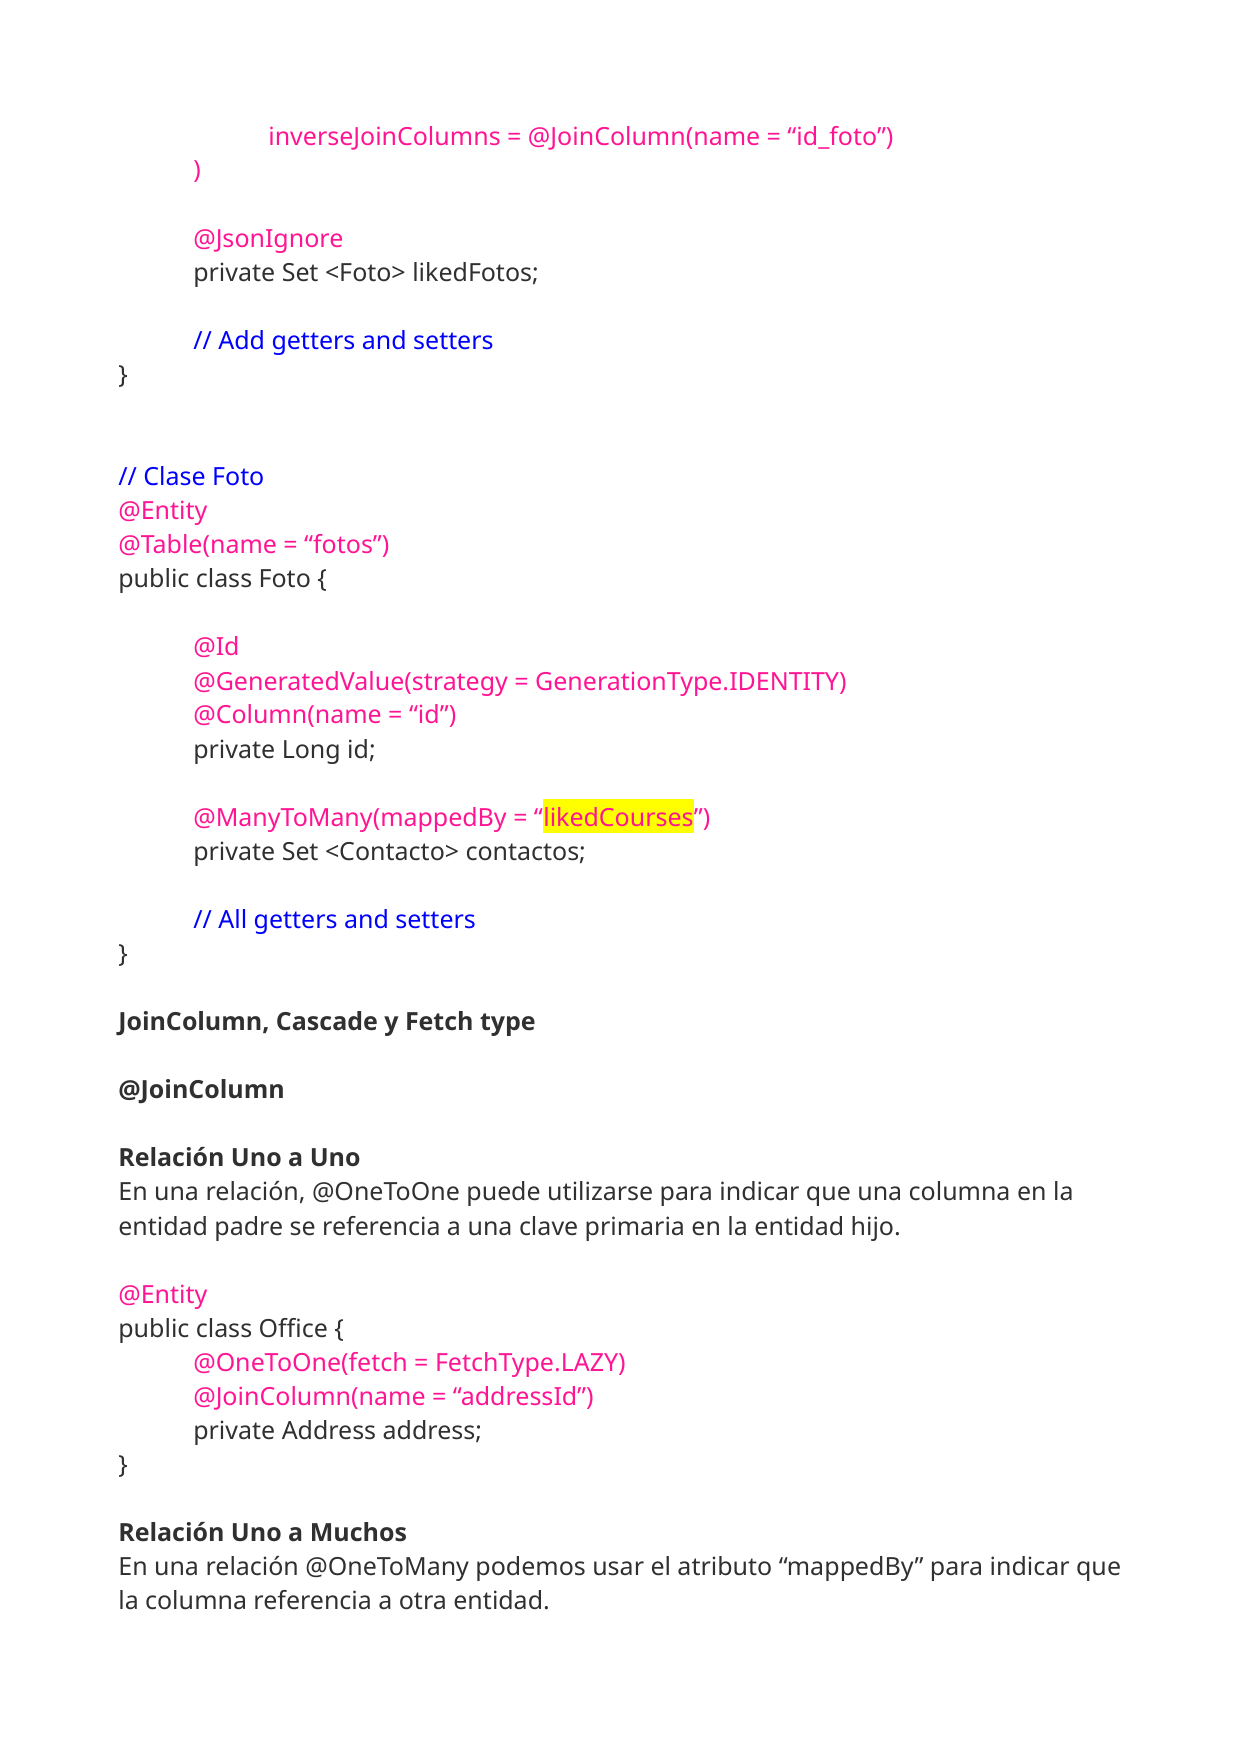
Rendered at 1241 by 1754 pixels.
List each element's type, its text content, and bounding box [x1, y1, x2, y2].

text } [118, 1447, 1122, 1481]
text @JsonIgnore [118, 220, 1122, 254]
text private Set <Contacto> contactos; [118, 833, 1122, 867]
text private Long id; [118, 731, 1122, 765]
text ) [118, 152, 1122, 186]
text // Add getters and setters [118, 322, 1122, 357]
text @Entity [118, 1276, 1122, 1310]
text @Id [118, 629, 1122, 663]
text @Table(name = “fotos”) [118, 527, 1122, 561]
text JoinColumn, Cascade y Fetch type [118, 1004, 1122, 1038]
text @JoinColumn(name = “addressId”) [118, 1378, 1122, 1412]
text En una relación, @OneToOne puede utilizarse para indicar que una columna en la entidad padre se referencia a una clave primaria en la entidad hijo. [118, 1174, 1122, 1242]
text @Column(name = “id”) [118, 697, 1122, 731]
text public class Foto { [118, 561, 1122, 595]
text @Entity [118, 493, 1122, 527]
text private Set <Foto> likedFotos; [118, 254, 1122, 288]
text En una relación @OneToMany podemos usar el atributo “mappedBy” para indicar que la columna referencia a otra entidad. [118, 1549, 1122, 1617]
text Relación Uno a Muchos [118, 1515, 1122, 1549]
text @GeneratedValue(strategy = GenerationType.IDENTITY) [118, 663, 1122, 697]
text Relación Uno a Uno [118, 1140, 1122, 1174]
text private Address address; [118, 1412, 1122, 1447]
text // Clase Foto [118, 459, 1122, 493]
text @JoinColumn [118, 1072, 1122, 1106]
text @ManyToMany(mappedBy = “likedCourses”) [118, 799, 1122, 833]
text // All getters and setters [118, 902, 1122, 936]
text public class Office { [118, 1310, 1122, 1344]
text @OneToOne(fetch = FetchType.LAZY) [118, 1344, 1122, 1378]
text inverseJoinColumns = @JoinColumn(name = “id_foto”) [118, 118, 1122, 152]
text } [118, 936, 1122, 970]
text } [118, 357, 1122, 391]
